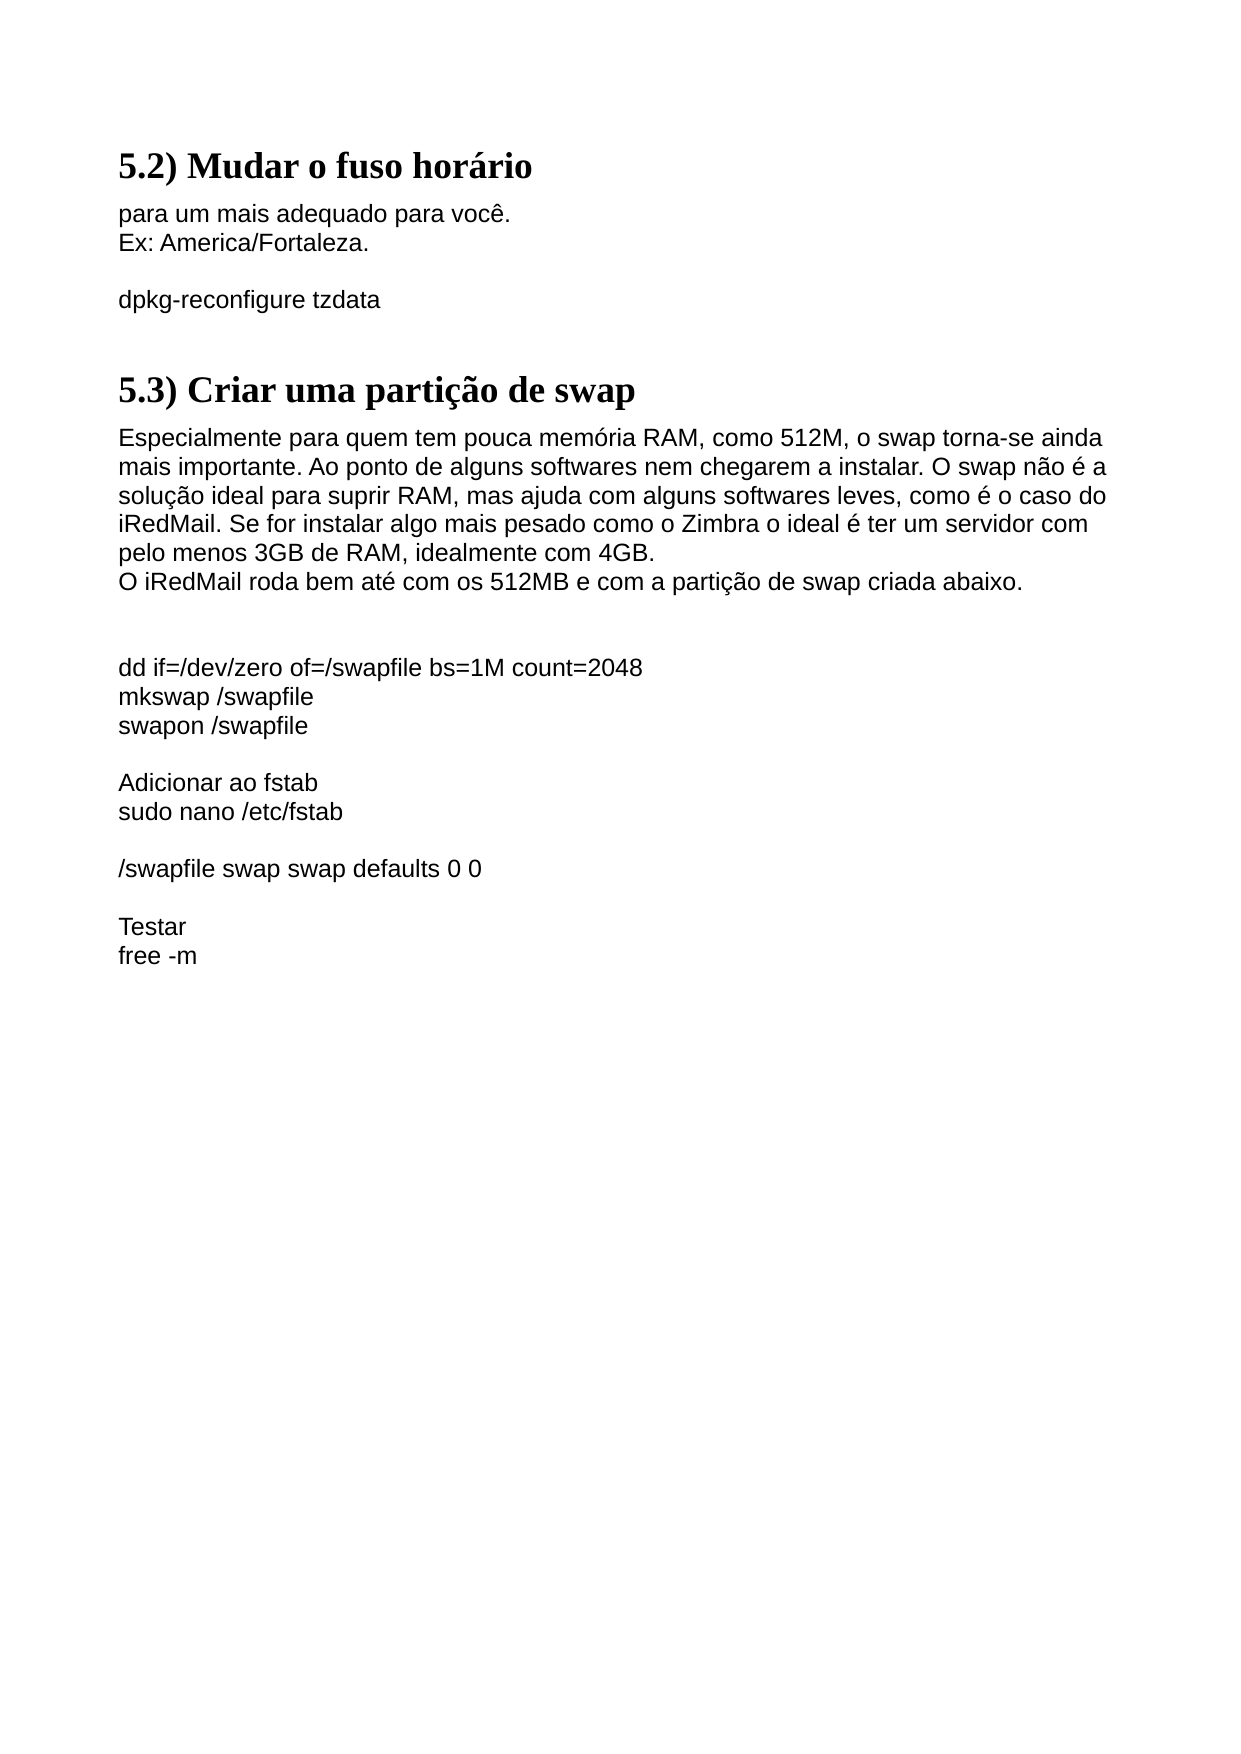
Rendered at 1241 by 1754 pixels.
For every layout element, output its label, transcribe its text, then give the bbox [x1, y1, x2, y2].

text Testar [118, 912, 1122, 941]
subtitle 5.2) Mudar o fuso horário [118, 143, 1122, 186]
text free -m [118, 941, 1122, 969]
text Ex: America/Fortaleza. [118, 227, 1122, 256]
text Adicionar ao fstab [118, 768, 1122, 797]
text swapon /swapfile [118, 711, 1122, 739]
text Especialmente para quem tem pouca memória RAM, como 512M, o swap torna-se ainda mais importante. Ao ponto de alguns softwares nem chegarem a instalar. O swap não é a solução ideal para suprir RAM, mas ajuda com alguns softwares leves, como é o caso do iRedMail. Se for instalar algo mais pesado como o Zimbra o ideal é ter um servidor com pelo menos 3GB de RAM, idealmente com 4GB. [118, 423, 1122, 567]
text mkswap /swapfile [118, 682, 1122, 711]
text para um mais adequado para você. [118, 199, 1122, 227]
text sudo nano /etc/fstab [118, 797, 1122, 826]
text /swapfile swap swap defaults 0 0 [118, 854, 1122, 883]
text O iRedMail roda bem até com os 512MB e com a partição de swap criada abaixo. [118, 567, 1122, 596]
text dd if=/dev/zero of=/swapfile bs=1M count=2048 [118, 653, 1122, 682]
subtitle 5.3) Criar uma partição de swap [118, 367, 1122, 411]
text dpkg-reconfigure tzdata [118, 285, 1122, 314]
